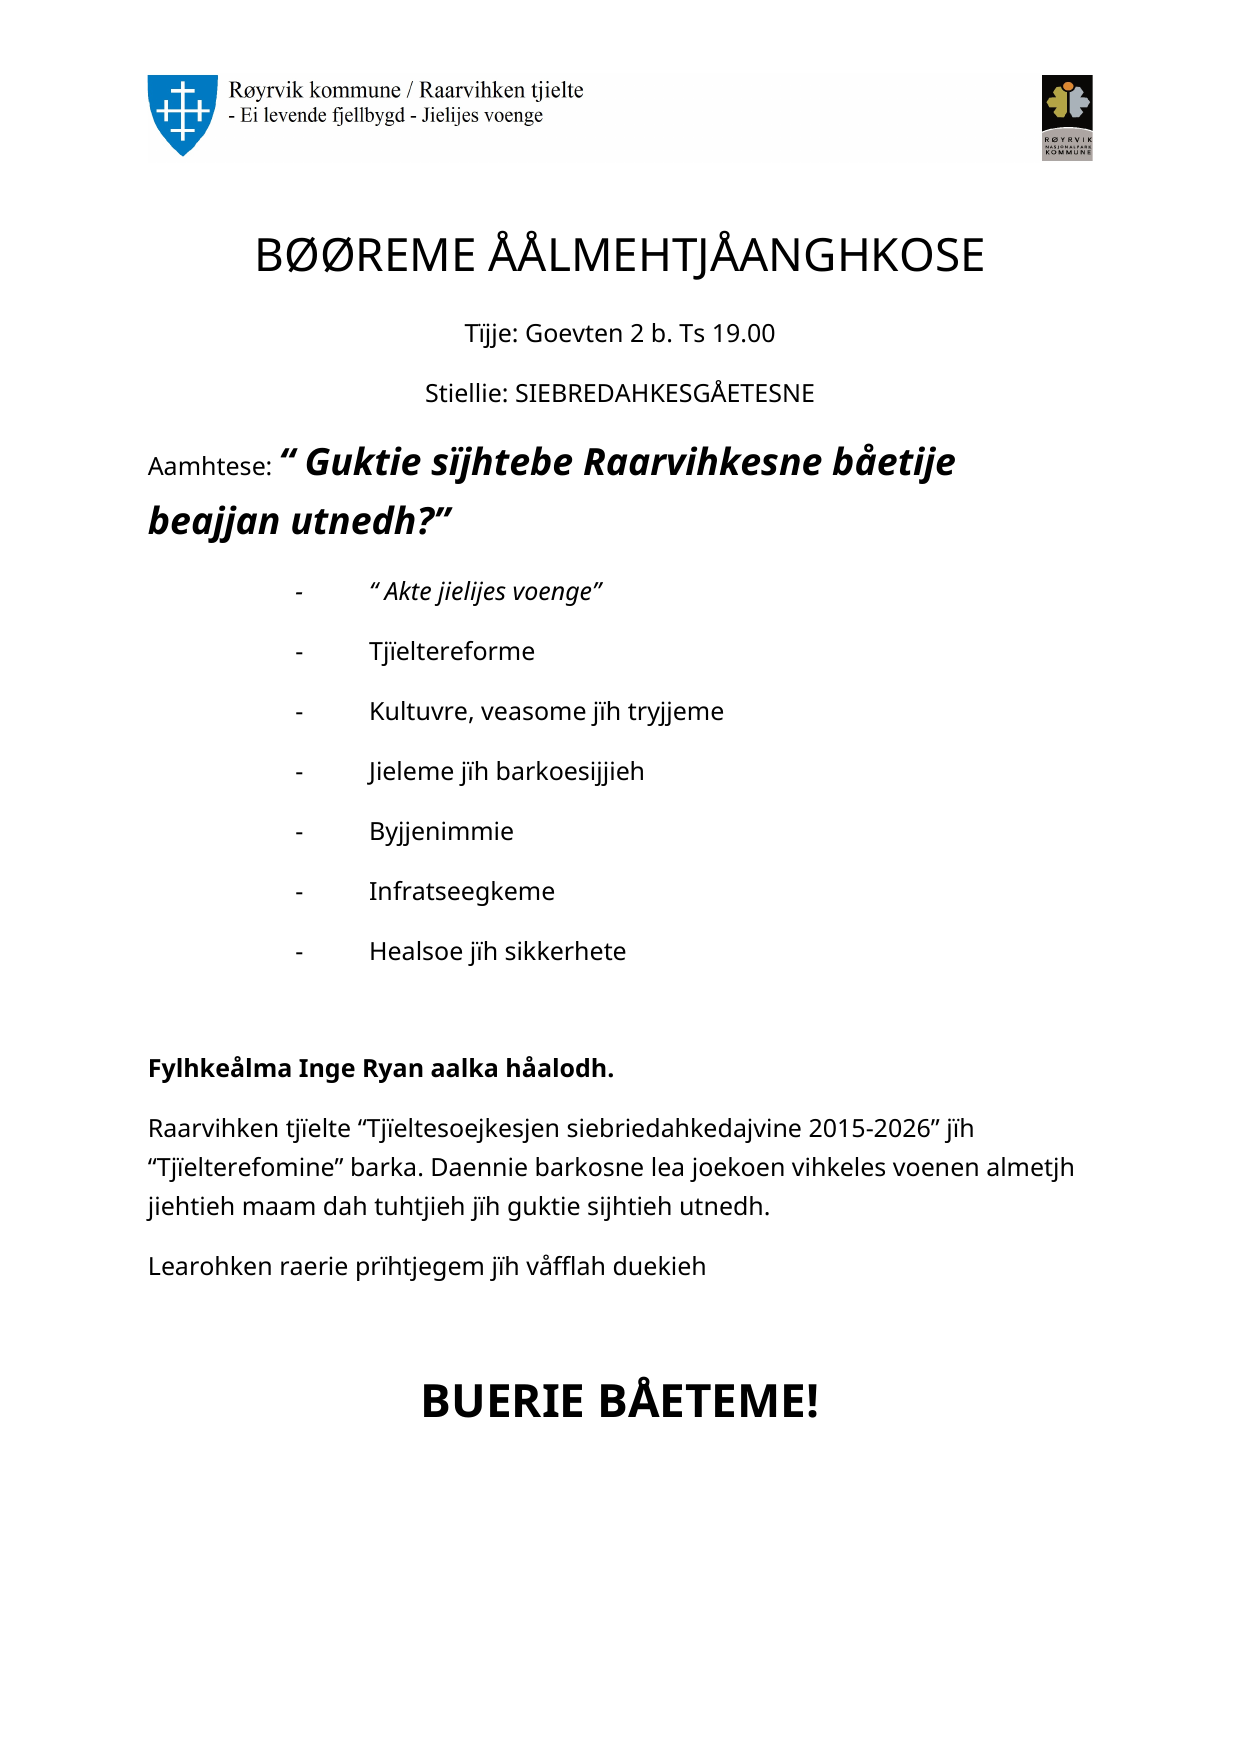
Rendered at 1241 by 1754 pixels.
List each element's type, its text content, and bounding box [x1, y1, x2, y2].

text Fylhkeålma Inge Ryan aalka håalodh. [148, 1050, 1093, 1084]
text - Kultuvre, veasome jïh tryjjeme [295, 693, 1093, 728]
text BUERIE BÅETEME! [148, 1369, 1093, 1431]
text - Infratseegkeme [295, 873, 1093, 908]
text BØØREME ÅÅLMEHTJÅANGHKOSE [148, 223, 1093, 285]
text - Tjïeltereforme [295, 633, 1093, 668]
text - Byjjenimmie [295, 813, 1093, 848]
text Raarvihken tjïelte “Tjïeltesoejkesjen siebriedahkedajvine 2015-2026” jïh “Tjïelterefomine” barka. Daennie barkosne lea joekoen vihkeles voenen almetjh jiehtieh maam dah tuhtjieh jïh guktie sijhtieh utnedh. [148, 1110, 1093, 1223]
text Learohken raerie prïhtjegem jïh våfflah duekieh [148, 1249, 1093, 1283]
text - Jieleme jïh barkoesijjieh [295, 753, 1093, 788]
picture [147, 73, 1093, 163]
text - Healsoe jïh sikkerhete [295, 933, 1093, 968]
text - “ Akte jielijes voenge” [295, 573, 1093, 608]
text Stiellie: SIEBREDAHKESGÅETESNE [148, 375, 1093, 409]
text Aamhtese: “ Guktie sïjhtebe Raarvihkesne båetije beajjan utnedh?” [148, 435, 1093, 545]
text Tïjje: Goevten 2 b. Ts 19.00 [148, 315, 1093, 349]
